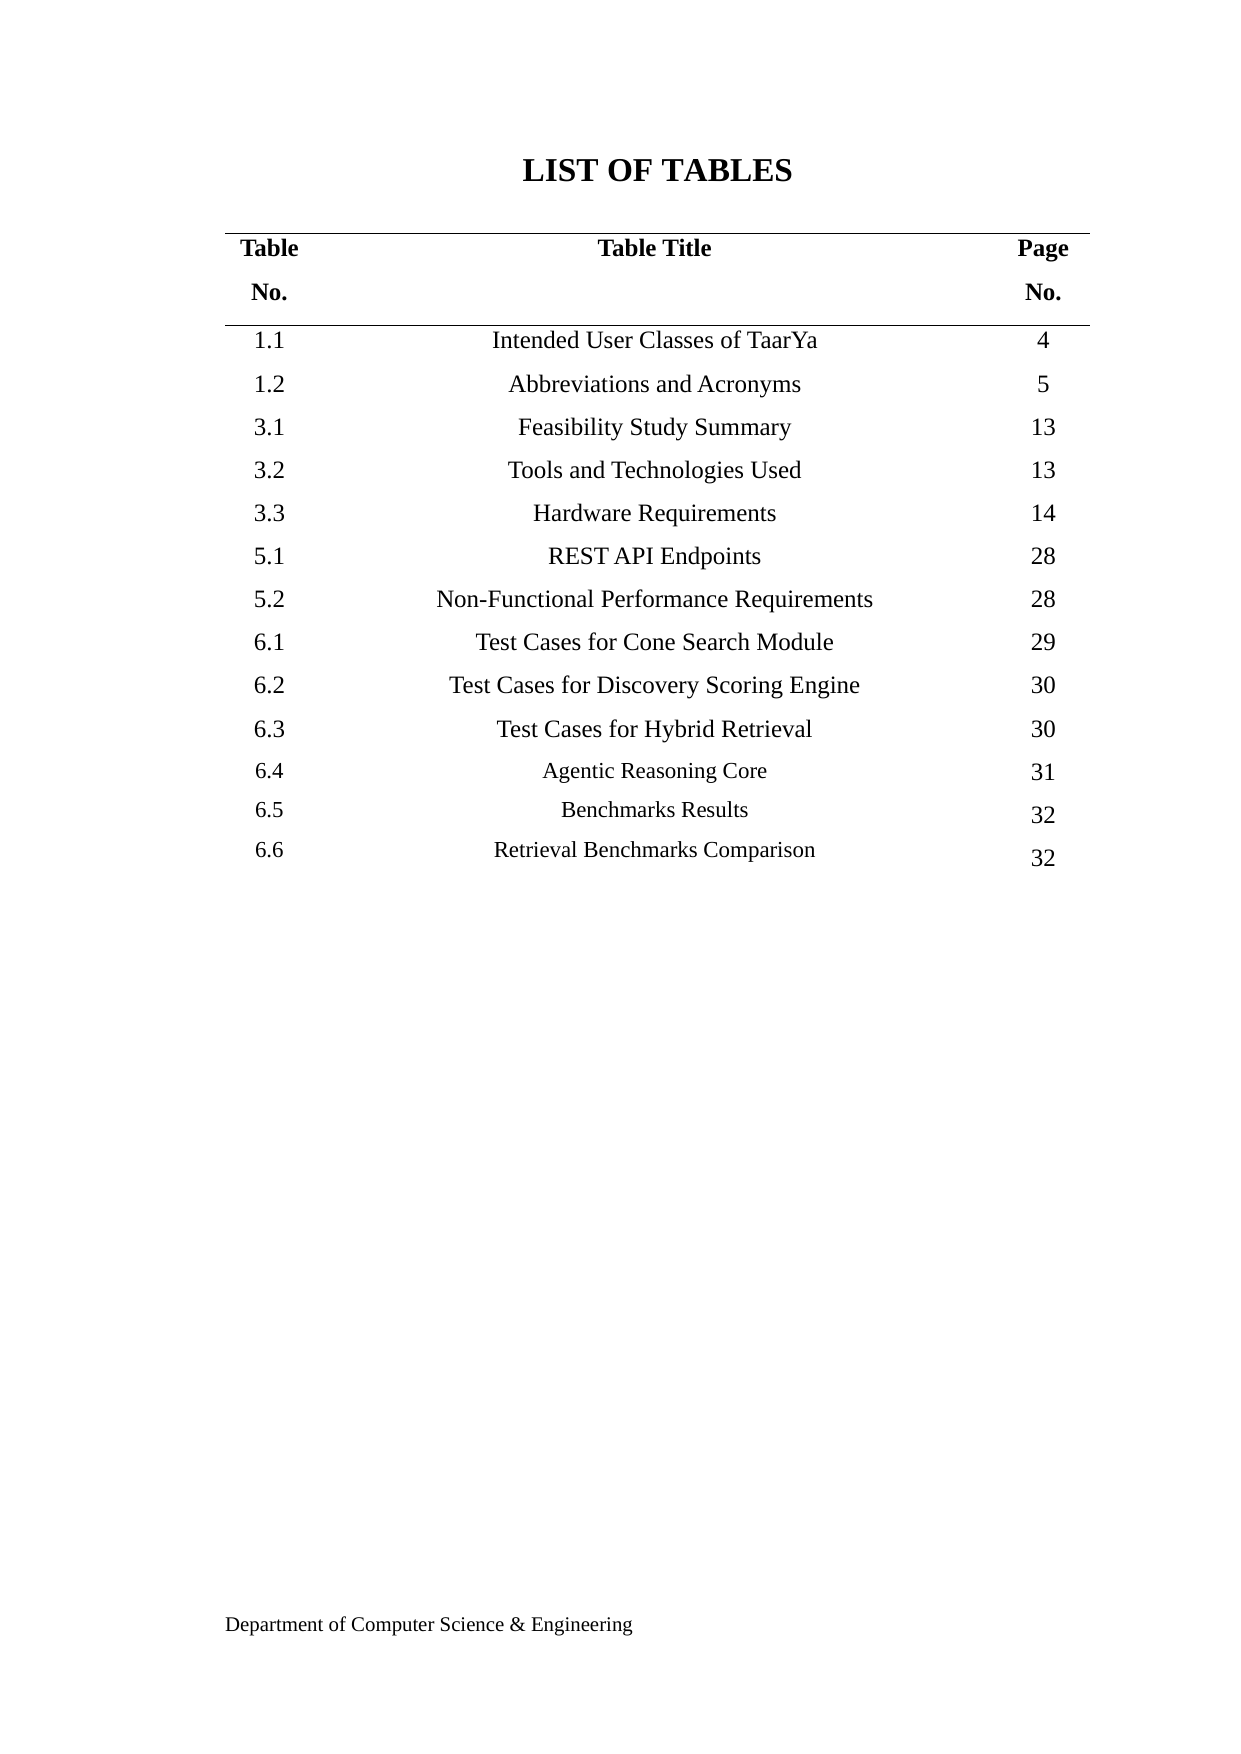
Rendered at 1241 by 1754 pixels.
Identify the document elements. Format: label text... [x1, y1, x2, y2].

table_header Page No. [996, 234, 1090, 324]
table_cell Intended User Classes of TaarYa Abbreviations and Acronyms Feasibility Study Summary Tools and Technologies Used Hardware Requirements REST API Endpoints Non-Functional Performance Requirements Test Cases for Cone Search Module Test Cases for Discovery Scoring Engine Test Cases for Hybrid Retrieval Agentic Reasoning Core Benchmarks Results Retrieval Benchmarks Comparison [313, 326, 996, 891]
table_header Table Title [313, 234, 996, 324]
subtitle LIST OF TABLES [225, 150, 1090, 188]
table_cell 1.1 1.2 3.1 3.2 3.3 5.1 5.2 6.1 6.2 6.3 6.4 6.5 6.6 [225, 326, 313, 891]
table_cell 4 5 13 13 14 28 28 29 30 30 31 32 32 [996, 326, 1090, 891]
table_header Table No. [225, 234, 313, 324]
